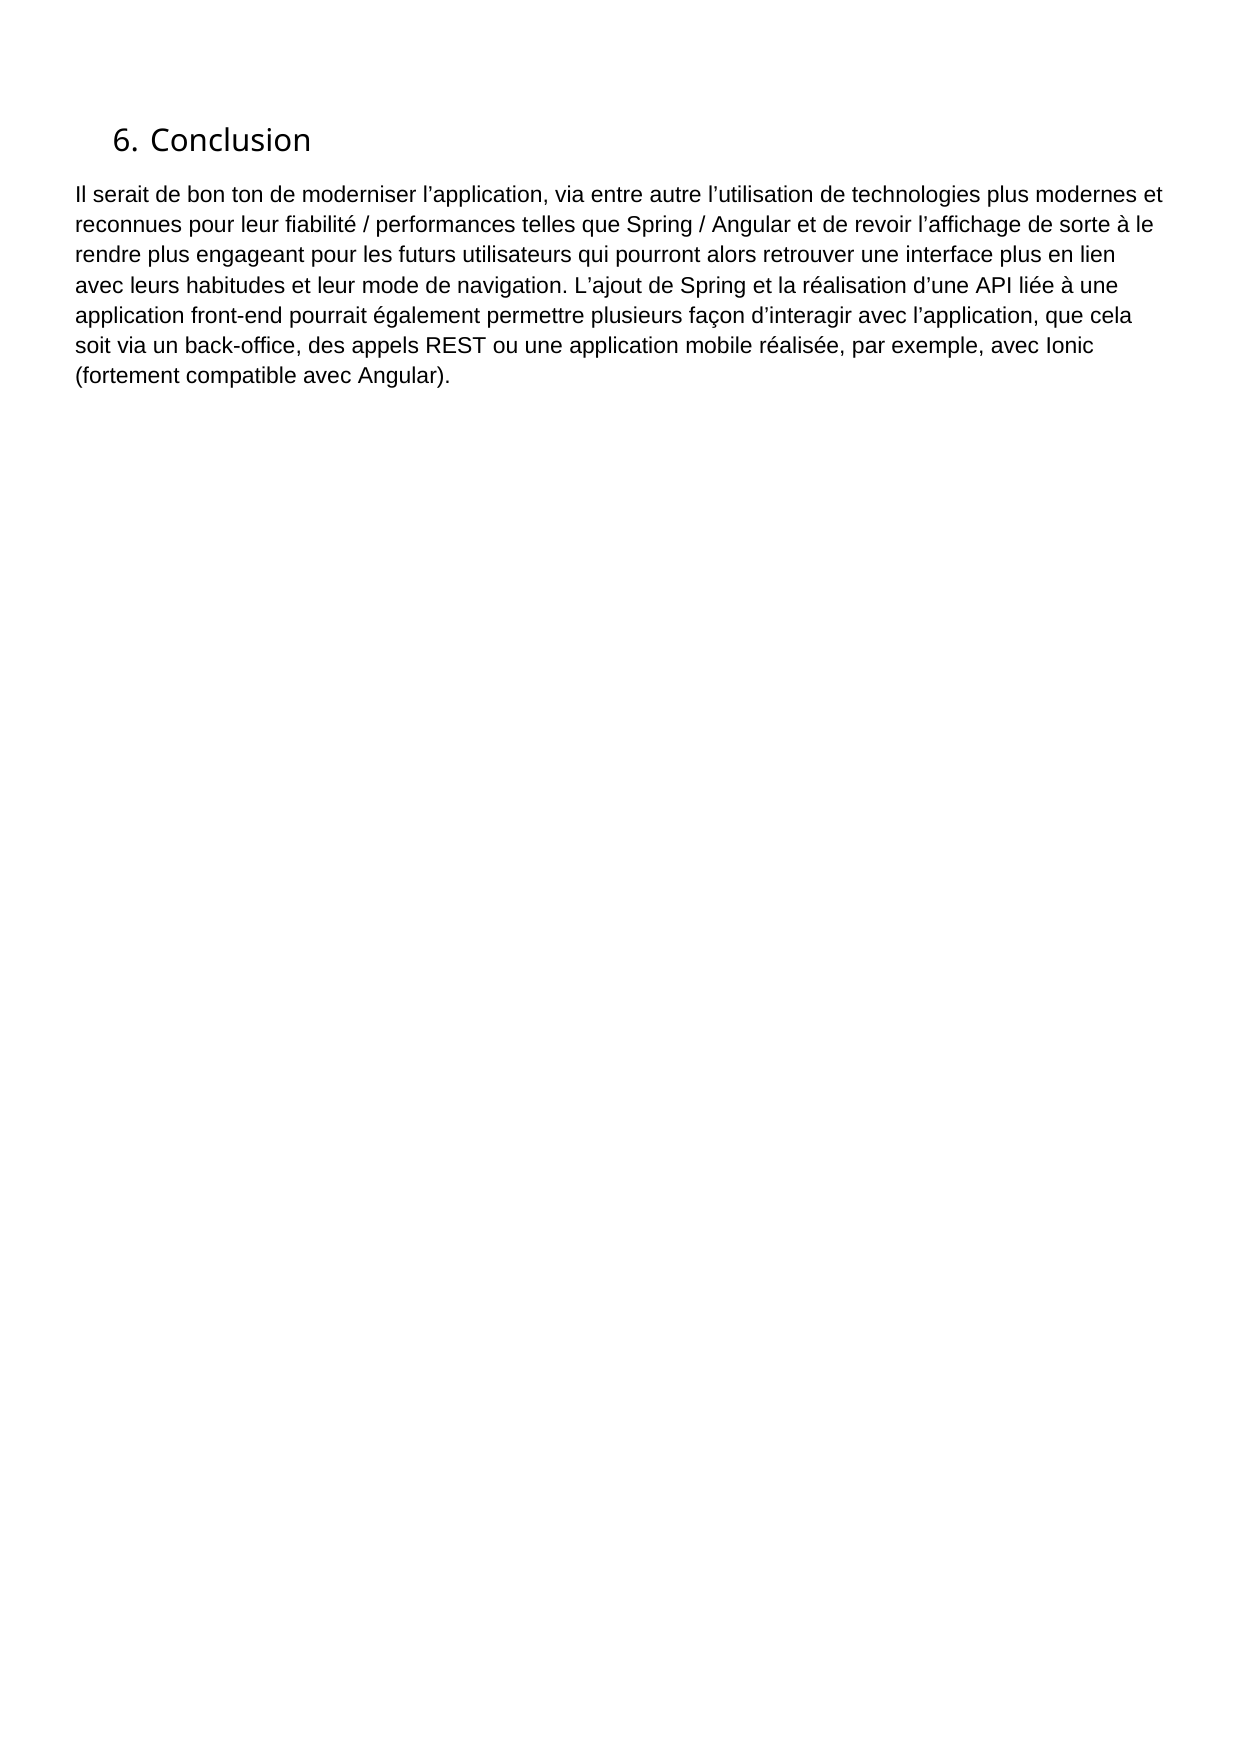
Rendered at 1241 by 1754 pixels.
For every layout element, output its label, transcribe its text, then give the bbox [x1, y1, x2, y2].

list Conclusion [112, 118, 1165, 160]
text Il serait de bon ton de moderniser l’application, via entre autre l’utilisation de technologies plus modernes et reconnues pour leur fiabilité / performances telles que Spring / Angular et de revoir l’affichage de sorte à le rendre plus engageant pour les futurs utilisateurs qui pourront alors retrouver une interface plus en lien avec leurs habitudes et leur mode de navigation. L’ajout de Spring et la réalisation d’une API liée à une application front-end pourrait également permettre plusieurs façon d’interagir avec l’application, que cela soit via un back-office, des appels REST ou une application mobile réalisée, par exemple, avec Ionic (fortement compatible avec Angular). [75, 181, 1165, 389]
